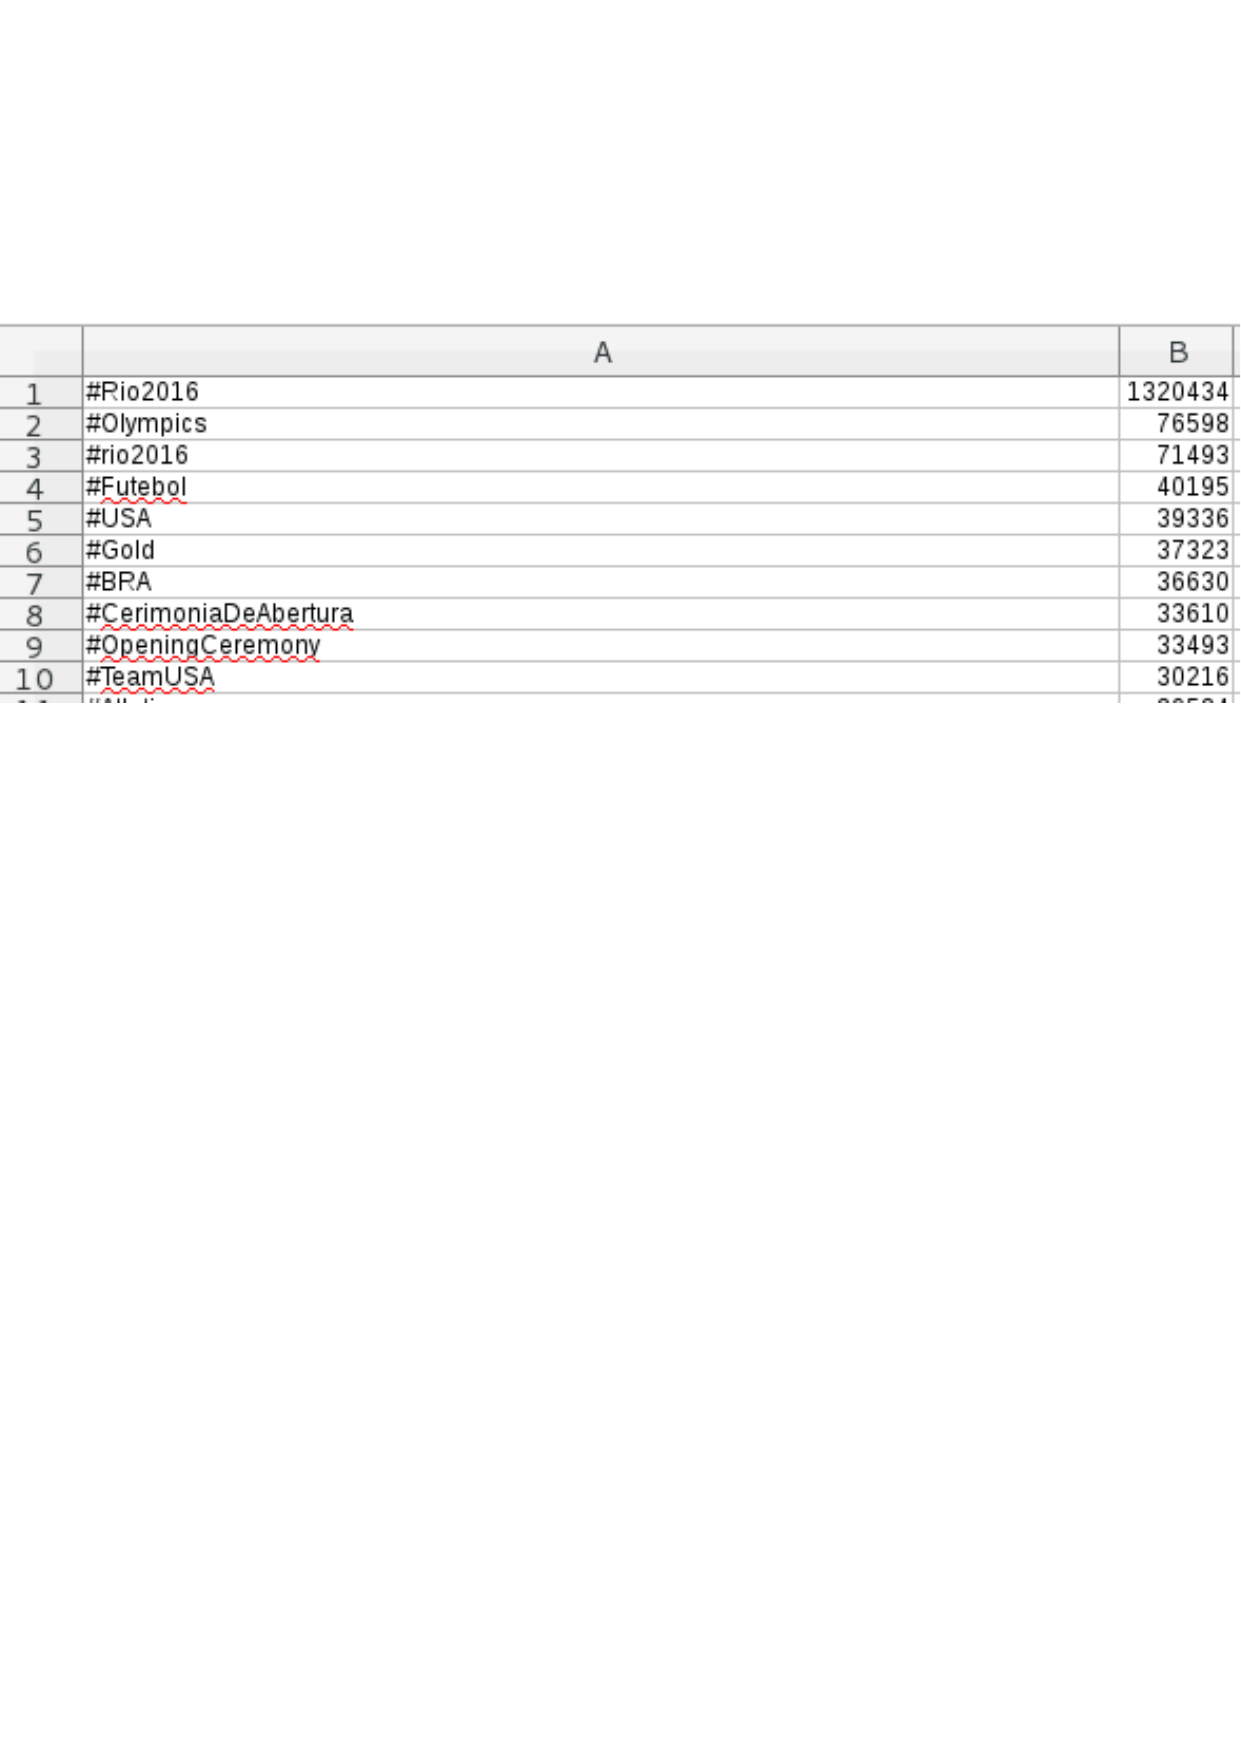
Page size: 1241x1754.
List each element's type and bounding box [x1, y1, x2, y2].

picture [0, 323, 1241, 703]
